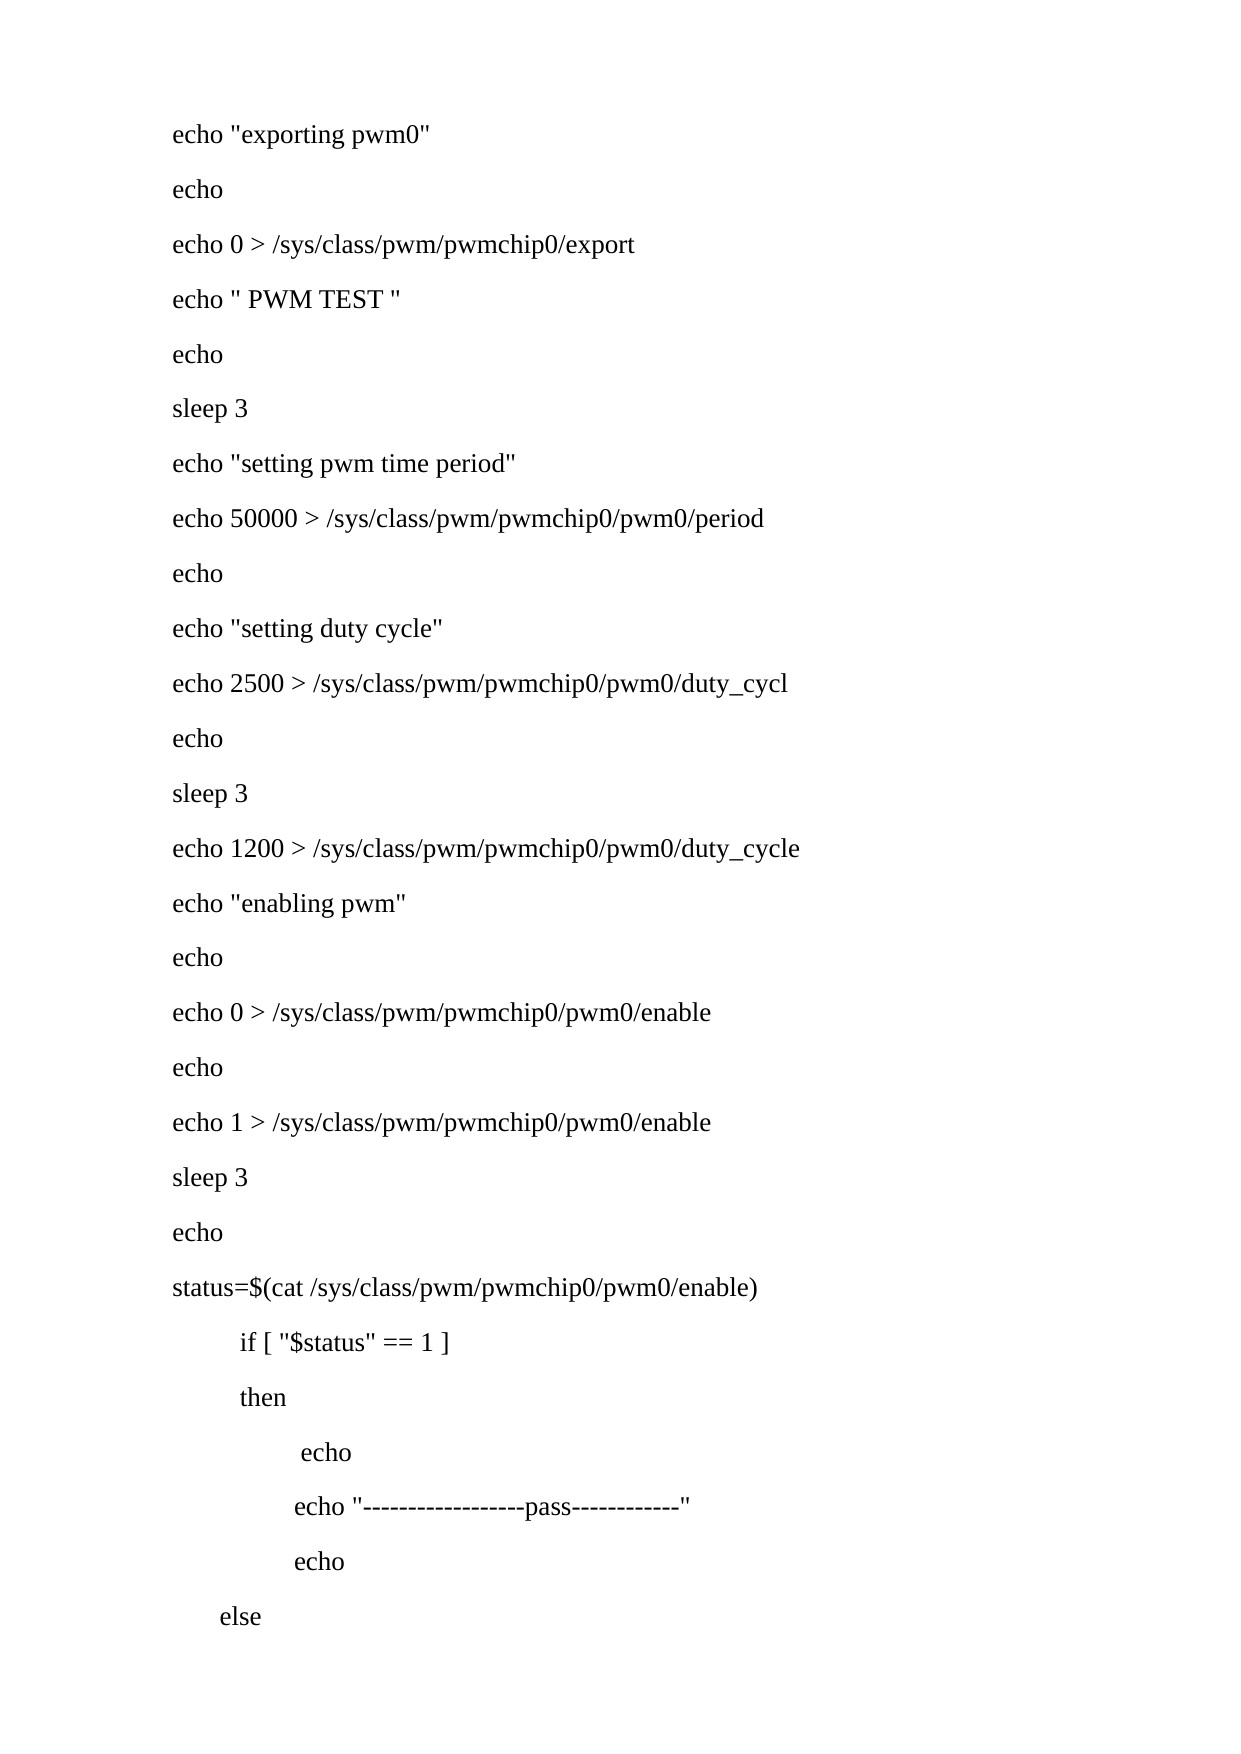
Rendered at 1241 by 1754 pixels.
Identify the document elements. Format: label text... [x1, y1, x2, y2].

text echo [118, 1436, 1122, 1467]
text sleep 3 [118, 777, 1122, 808]
text echo 2500 > /sys/class/pwm/pwmchip0/pwm0/duty_cycl [118, 667, 1122, 698]
text echo 1 > /sys/class/pwm/pwmchip0/pwm0/enable [118, 1106, 1122, 1137]
text if [ "$status" == 1 ] [118, 1326, 1122, 1357]
text echo "setting duty cycle" [118, 612, 1122, 643]
text echo "------------------pass------------" [118, 1491, 1122, 1522]
text else [118, 1600, 1122, 1631]
text echo 50000 > /sys/class/pwm/pwmchip0/pwm0/period [118, 502, 1122, 533]
text echo [118, 1545, 1122, 1577]
text echo "setting pwm time period" [118, 447, 1122, 479]
text echo 1200 > /sys/class/pwm/pwmchip0/pwm0/duty_cycle [118, 832, 1122, 863]
text echo 0 > /sys/class/pwm/pwmchip0/pwm0/enable [118, 996, 1122, 1028]
text echo [118, 1216, 1122, 1247]
text echo [118, 173, 1122, 204]
text echo [118, 722, 1122, 753]
text status=$(cat /sys/class/pwm/pwmchip0/pwm0/enable) [118, 1271, 1122, 1302]
text echo 0 > /sys/class/pwm/pwmchip0/export [118, 228, 1122, 259]
text echo [118, 338, 1122, 369]
text echo [118, 1051, 1122, 1082]
text sleep 3 [118, 393, 1122, 424]
text then [118, 1381, 1122, 1412]
text echo "exporting pwm0" [118, 118, 1122, 149]
text echo " PWM TEST " [118, 283, 1122, 314]
text echo [118, 942, 1122, 973]
text sleep 3 [118, 1161, 1122, 1192]
text echo [118, 557, 1122, 588]
text echo "enabling pwm" [118, 887, 1122, 918]
